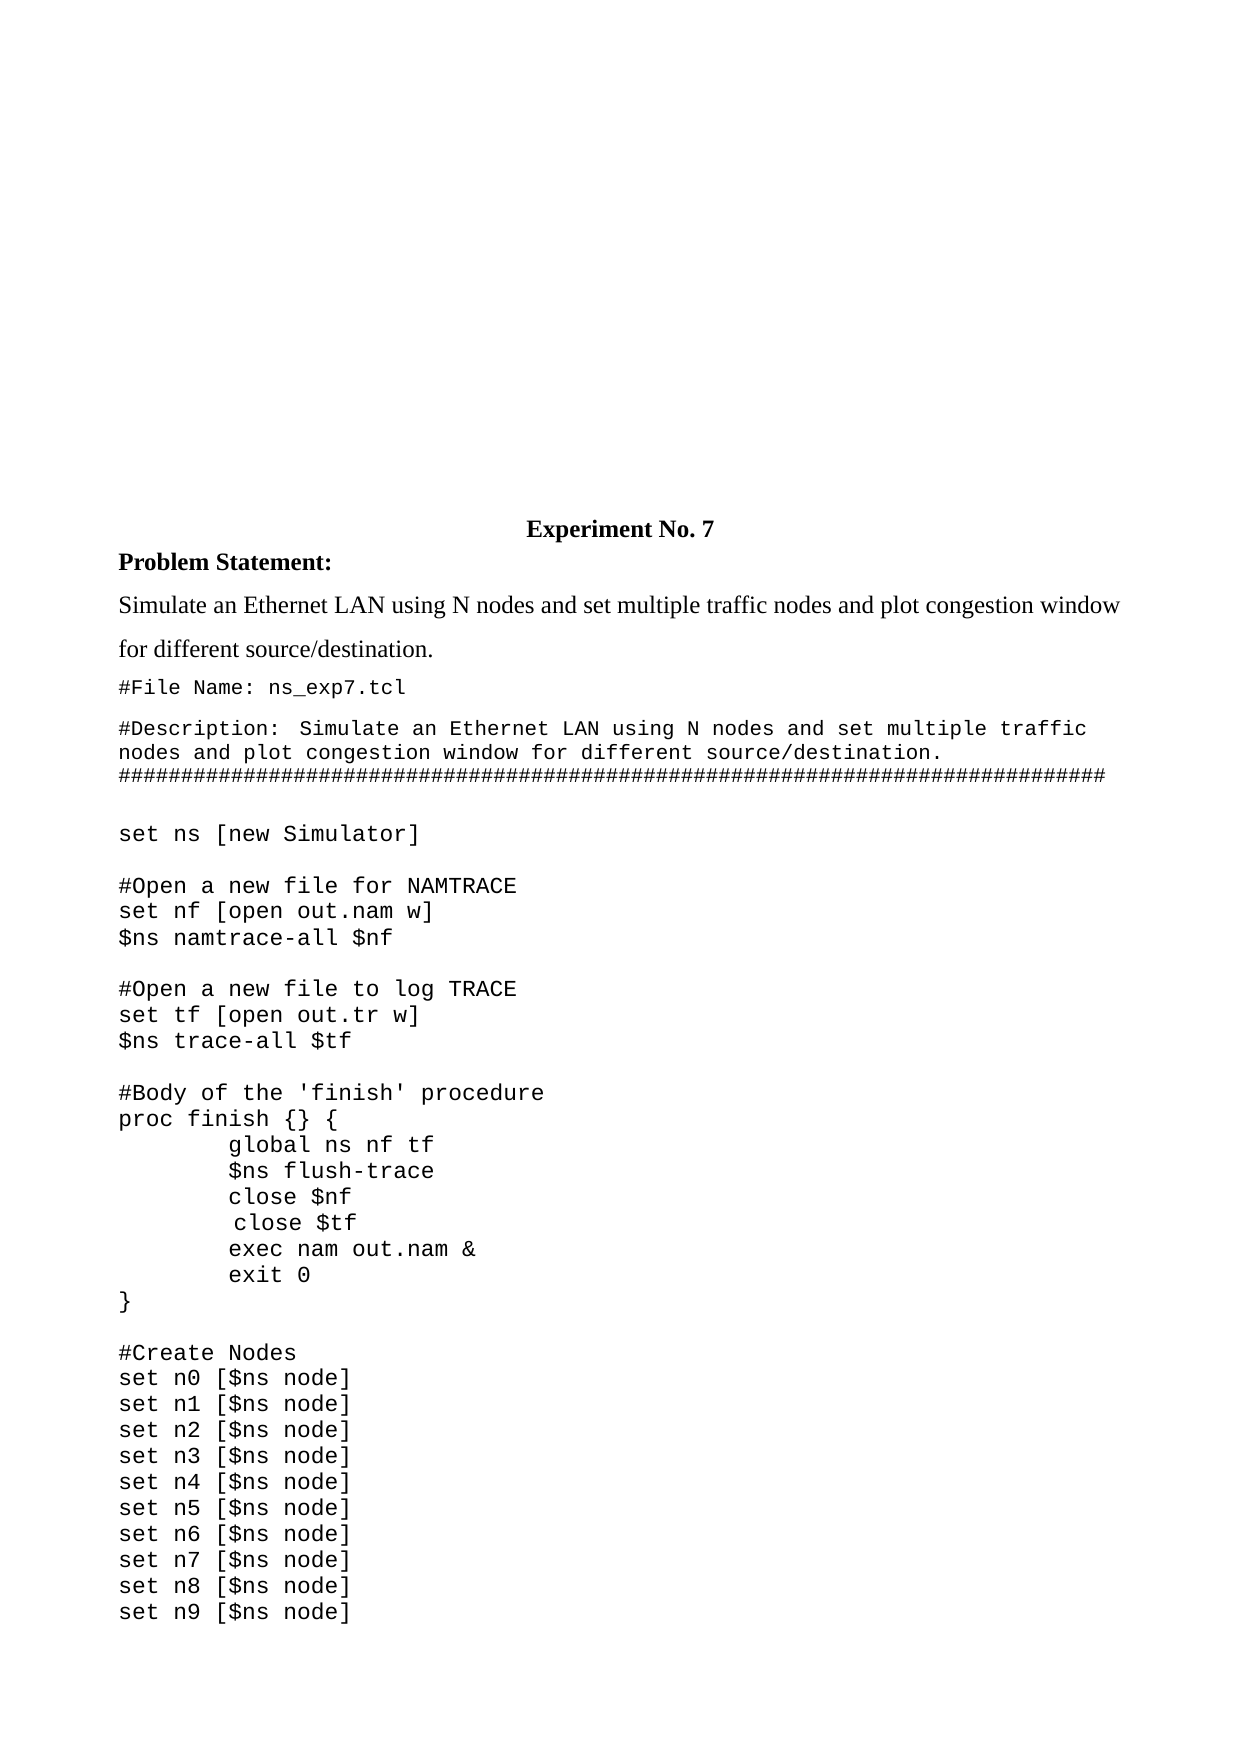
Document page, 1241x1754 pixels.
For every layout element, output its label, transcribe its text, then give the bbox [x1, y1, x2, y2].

text #File Name: ns_exp7.tcl [118, 677, 1122, 700]
text set n5 [$ns node] [118, 1496, 1122, 1522]
text set n8 [$ns node] [118, 1574, 1122, 1600]
text set ns [new Simulator] [118, 822, 1122, 848]
text set n2 [$ns node] [118, 1419, 1122, 1444]
text $ns namtrace-all $nf [118, 926, 1122, 952]
text Experiment No. 7 [118, 514, 1122, 543]
text set n3 [$ns node] [118, 1444, 1122, 1471]
text close $nf [118, 1185, 1122, 1211]
text #Description: Simulate an Ethernet LAN using N nodes and set multiple traffic nodes and plot congestion window for different source/destination. [118, 712, 1122, 765]
text exec nam out.nam & [118, 1237, 1122, 1263]
text } [118, 1289, 1122, 1315]
text $ns flush-trace [118, 1159, 1122, 1185]
text set n1 [$ns node] [118, 1393, 1122, 1419]
text Simulate an Ethernet LAN using N nodes and set multiple traffic nodes and plot congestion window for different source/destination. [118, 591, 1122, 662]
text set n6 [$ns node] [118, 1522, 1122, 1548]
text #Body of the 'finish' procedure [118, 1081, 1122, 1107]
text $ns trace-all $tf [118, 1029, 1122, 1056]
text set n4 [$ns node] [118, 1471, 1122, 1496]
text set n0 [$ns node] [118, 1367, 1122, 1393]
text set n7 [$ns node] [118, 1548, 1122, 1574]
text exit 0 [118, 1263, 1122, 1289]
text #Open a new file for NAMTRACE [118, 874, 1122, 900]
text close $tf [118, 1211, 1122, 1237]
text proc finish {} { [118, 1107, 1122, 1133]
text global ns nf tf [118, 1133, 1122, 1159]
text #Open a new file to log TRACE [118, 978, 1122, 1004]
text set tf [open out.tr w] [118, 1004, 1122, 1029]
text #Create Nodes [118, 1341, 1122, 1367]
text set nf [open out.nam w] [118, 900, 1122, 926]
text Problem Statement: [118, 547, 1122, 576]
text set n9 [$ns node] [118, 1600, 1122, 1626]
text ############################################################################### [118, 765, 1122, 789]
